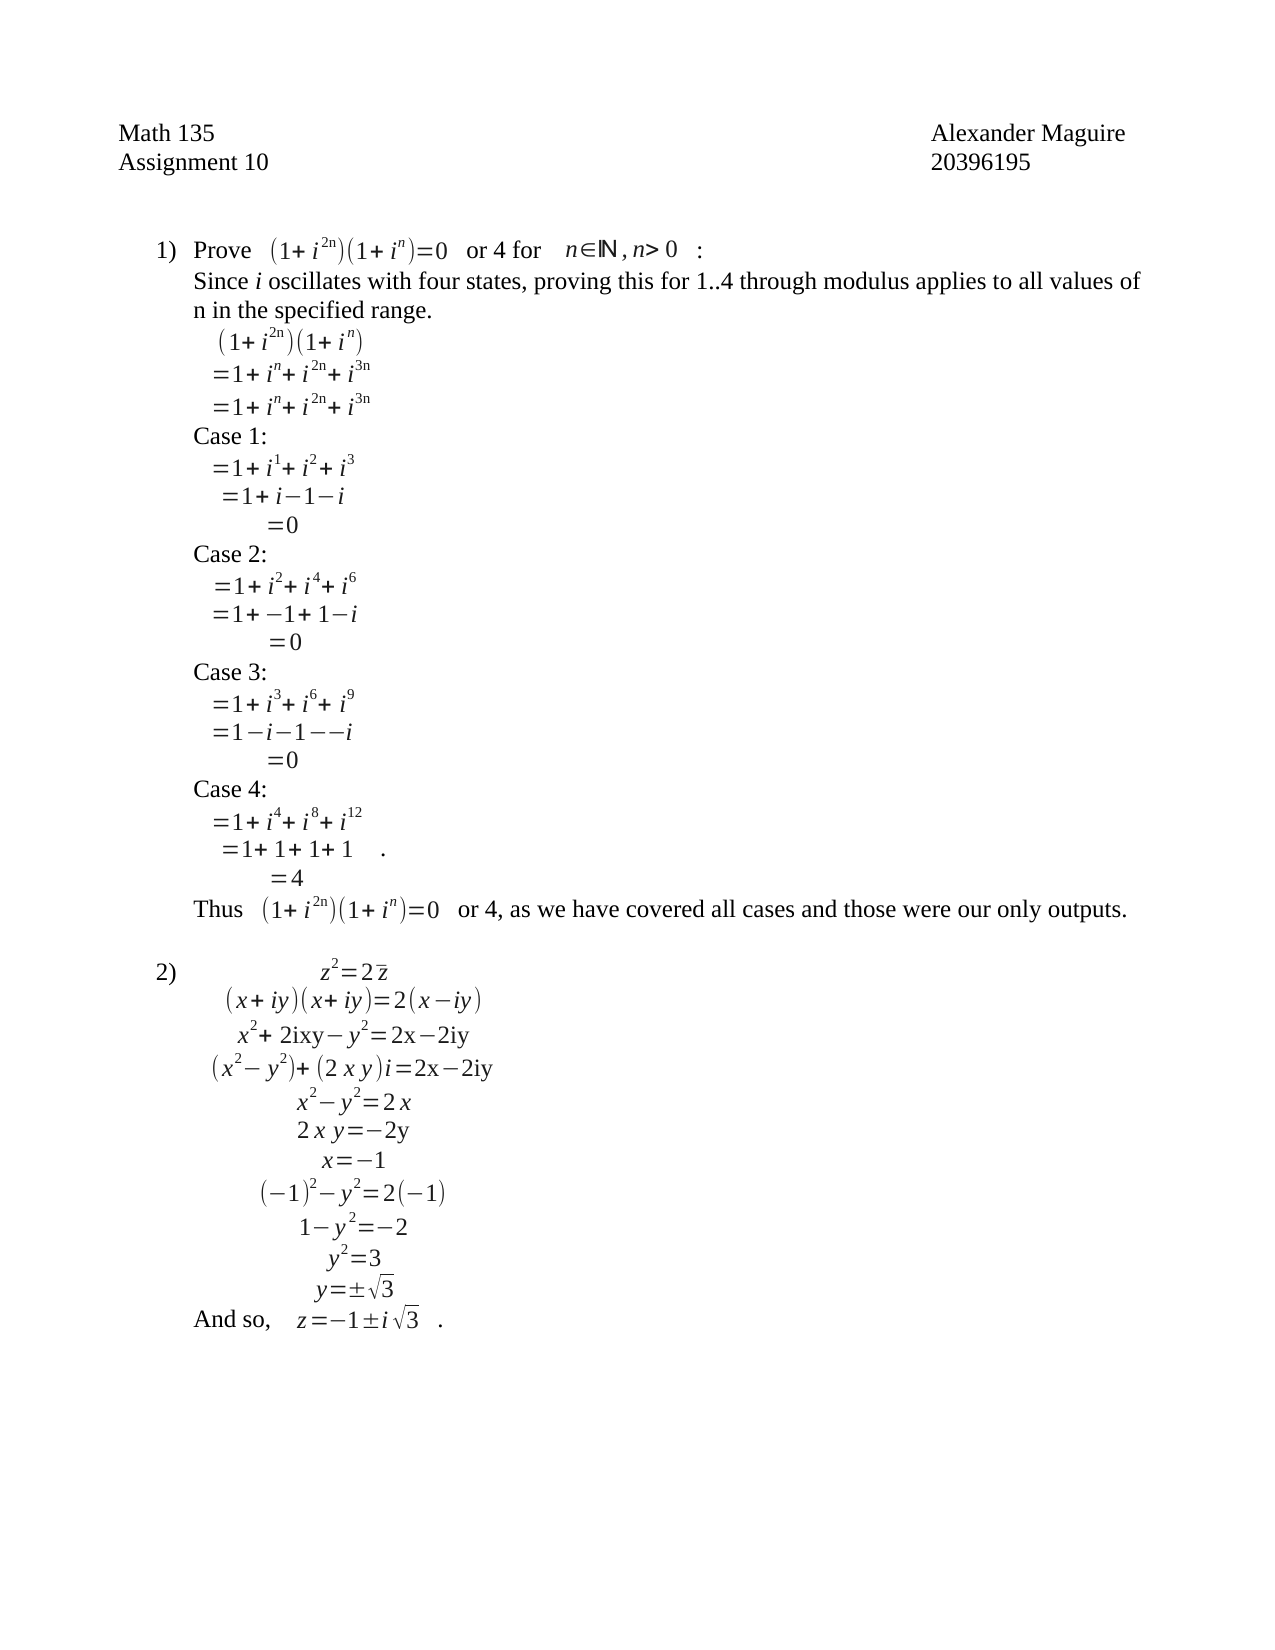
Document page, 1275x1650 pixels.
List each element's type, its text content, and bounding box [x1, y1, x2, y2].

list Thusor 4, as we have covered all cases and those were our only outputs. [156, 892, 1157, 925]
list And so, . [156, 1303, 1157, 1333]
list Case 1: [156, 421, 1157, 450]
list . [156, 803, 1157, 892]
list Case 4: [156, 774, 1157, 803]
text Assignment 10 20396195 [118, 147, 1157, 176]
list Case 3: [156, 657, 1157, 686]
list Case 2: [156, 539, 1157, 568]
text Math 135 Alexander Maguire [118, 118, 1157, 147]
list Proveor 4 for : [156, 233, 1157, 266]
list Since i oscillates with four states, proving this for 1..4 through modulus applies to all values of n in the specified range. [156, 266, 1157, 324]
